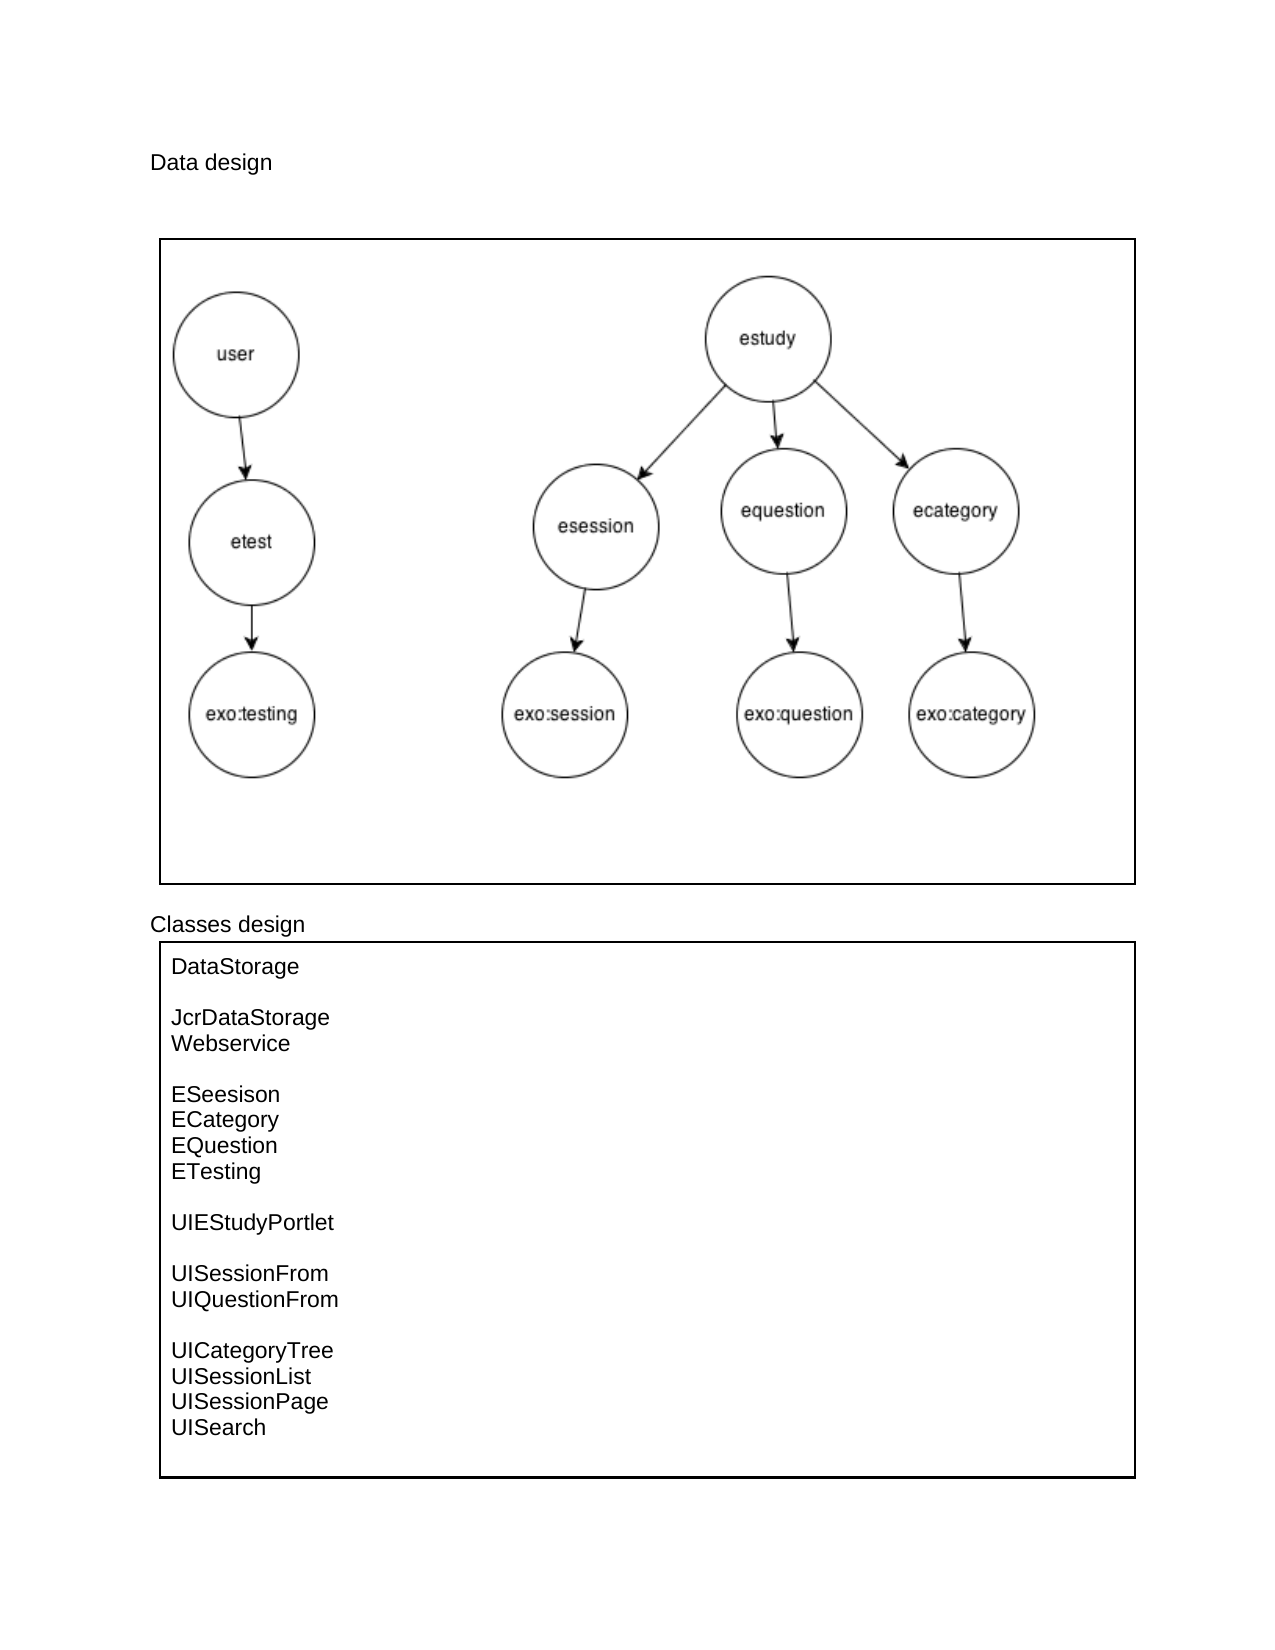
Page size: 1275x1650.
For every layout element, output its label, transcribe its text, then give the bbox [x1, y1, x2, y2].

table_header DataStorage JcrDataStorage Webservice ESeesison ECategory EQuestion ETesting UIEStudyPortlet UISessionFrom UIQuestionFrom UICategoryTree UISessionList UISessionPage UISearch [161, 943, 1134, 1476]
table_header [161, 240, 1134, 883]
text Data design [150, 150, 1125, 176]
picture [170, 273, 1037, 780]
text Classes design [150, 912, 1125, 937]
